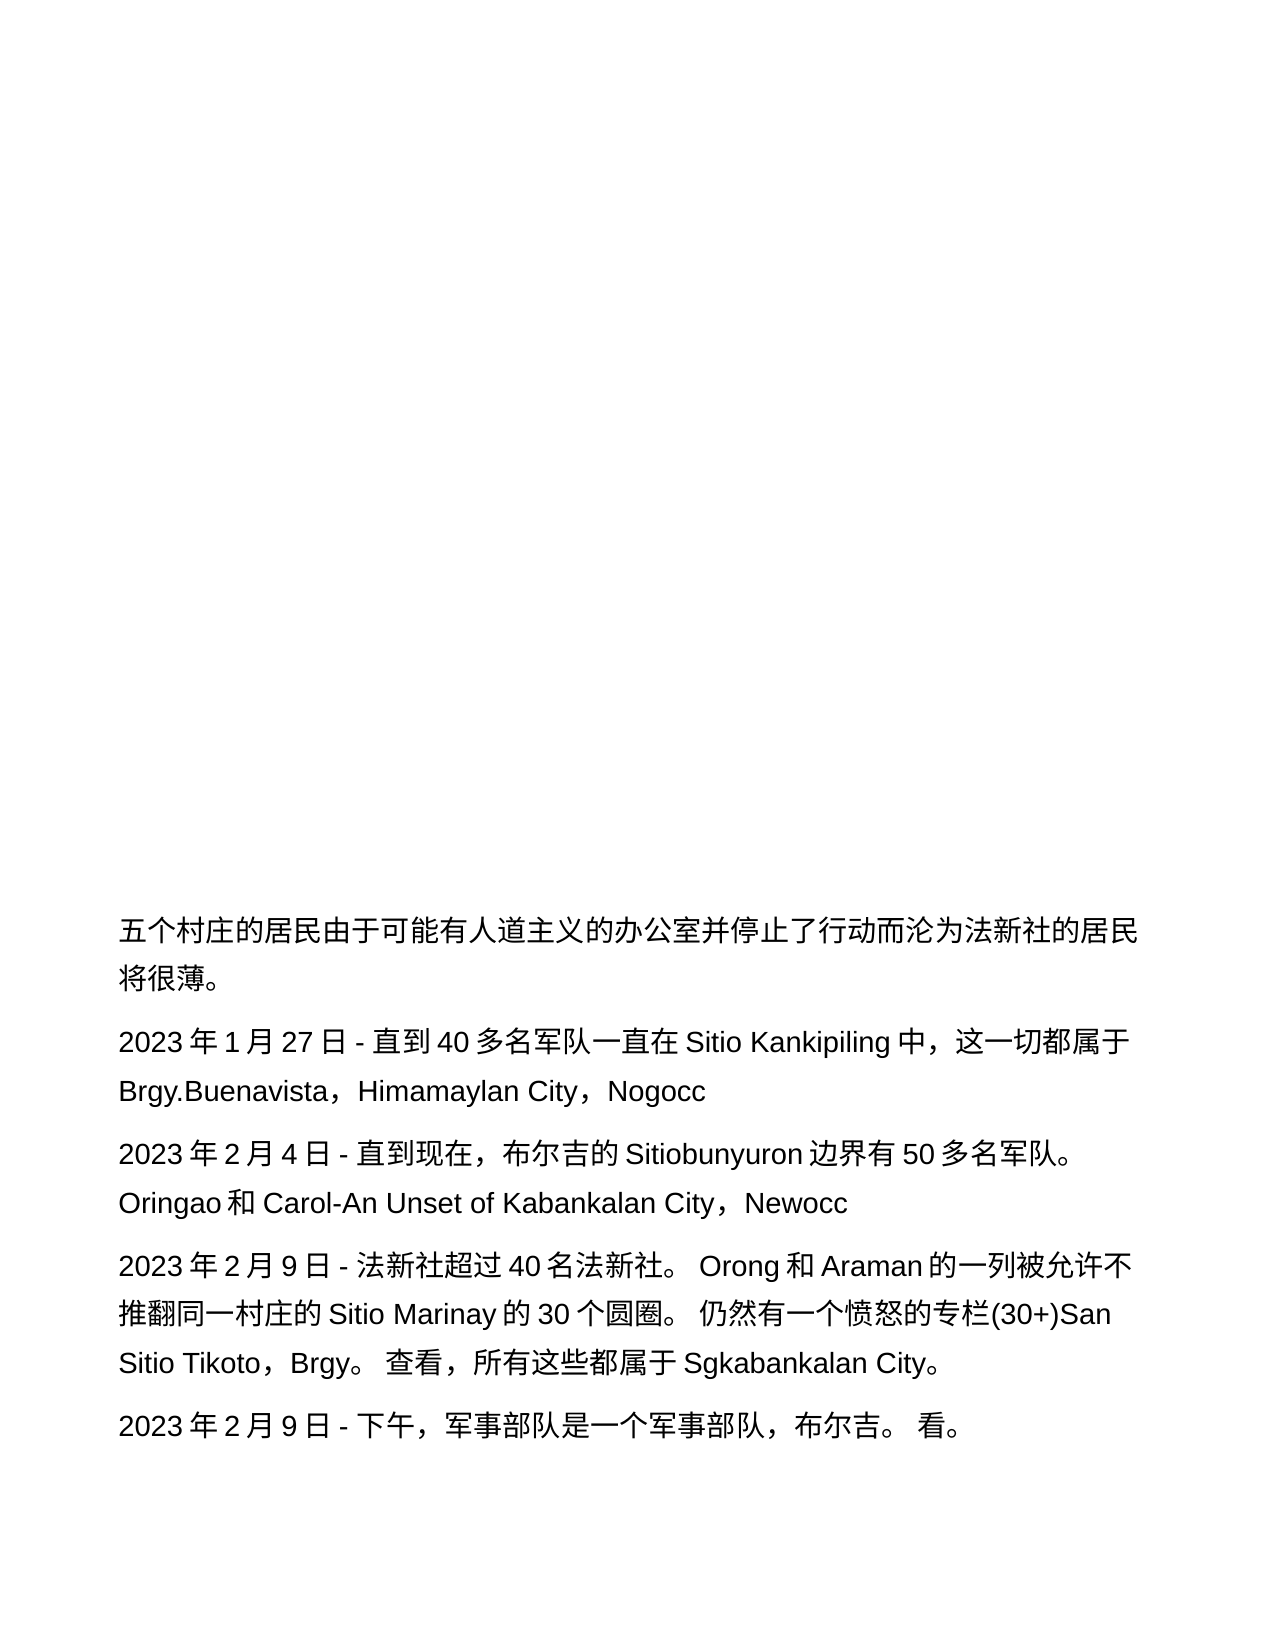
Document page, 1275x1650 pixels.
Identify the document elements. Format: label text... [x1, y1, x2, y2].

text 2023年2月4日 - 直到现在，布尔吉的Sitiobunyuron边界有50多名军队。 Oringao和Carol-An Unset of Kabankalan City，Newocc [118, 1131, 1157, 1221]
text 2023年2月9日 - 法新社超过40名法新社。 Orong和Araman的一列被允许不推翻同一村庄的Sitio Marinay的30个圆圈。 仍然有一个愤怒的专栏(30+)San Sitio Tikoto，Brgy。 查看，所有这些都属于Sgkabankalan City。 [118, 1242, 1157, 1382]
text 五个村庄的居民由于可能有人道主义的办公室并停止了行动而沦为法新社的居民将很薄。 [118, 118, 1157, 998]
text 2023年2月9日 - 下午，军事部队是一个军事部队，布尔吉。 看。 [118, 1402, 1157, 1445]
text 2023年1月27日 - 直到40多名军队一直在Sitio Kankipiling中，这一切都属于Brgy.Buenavista，Himamaylan City，Nogocc [118, 1019, 1157, 1110]
